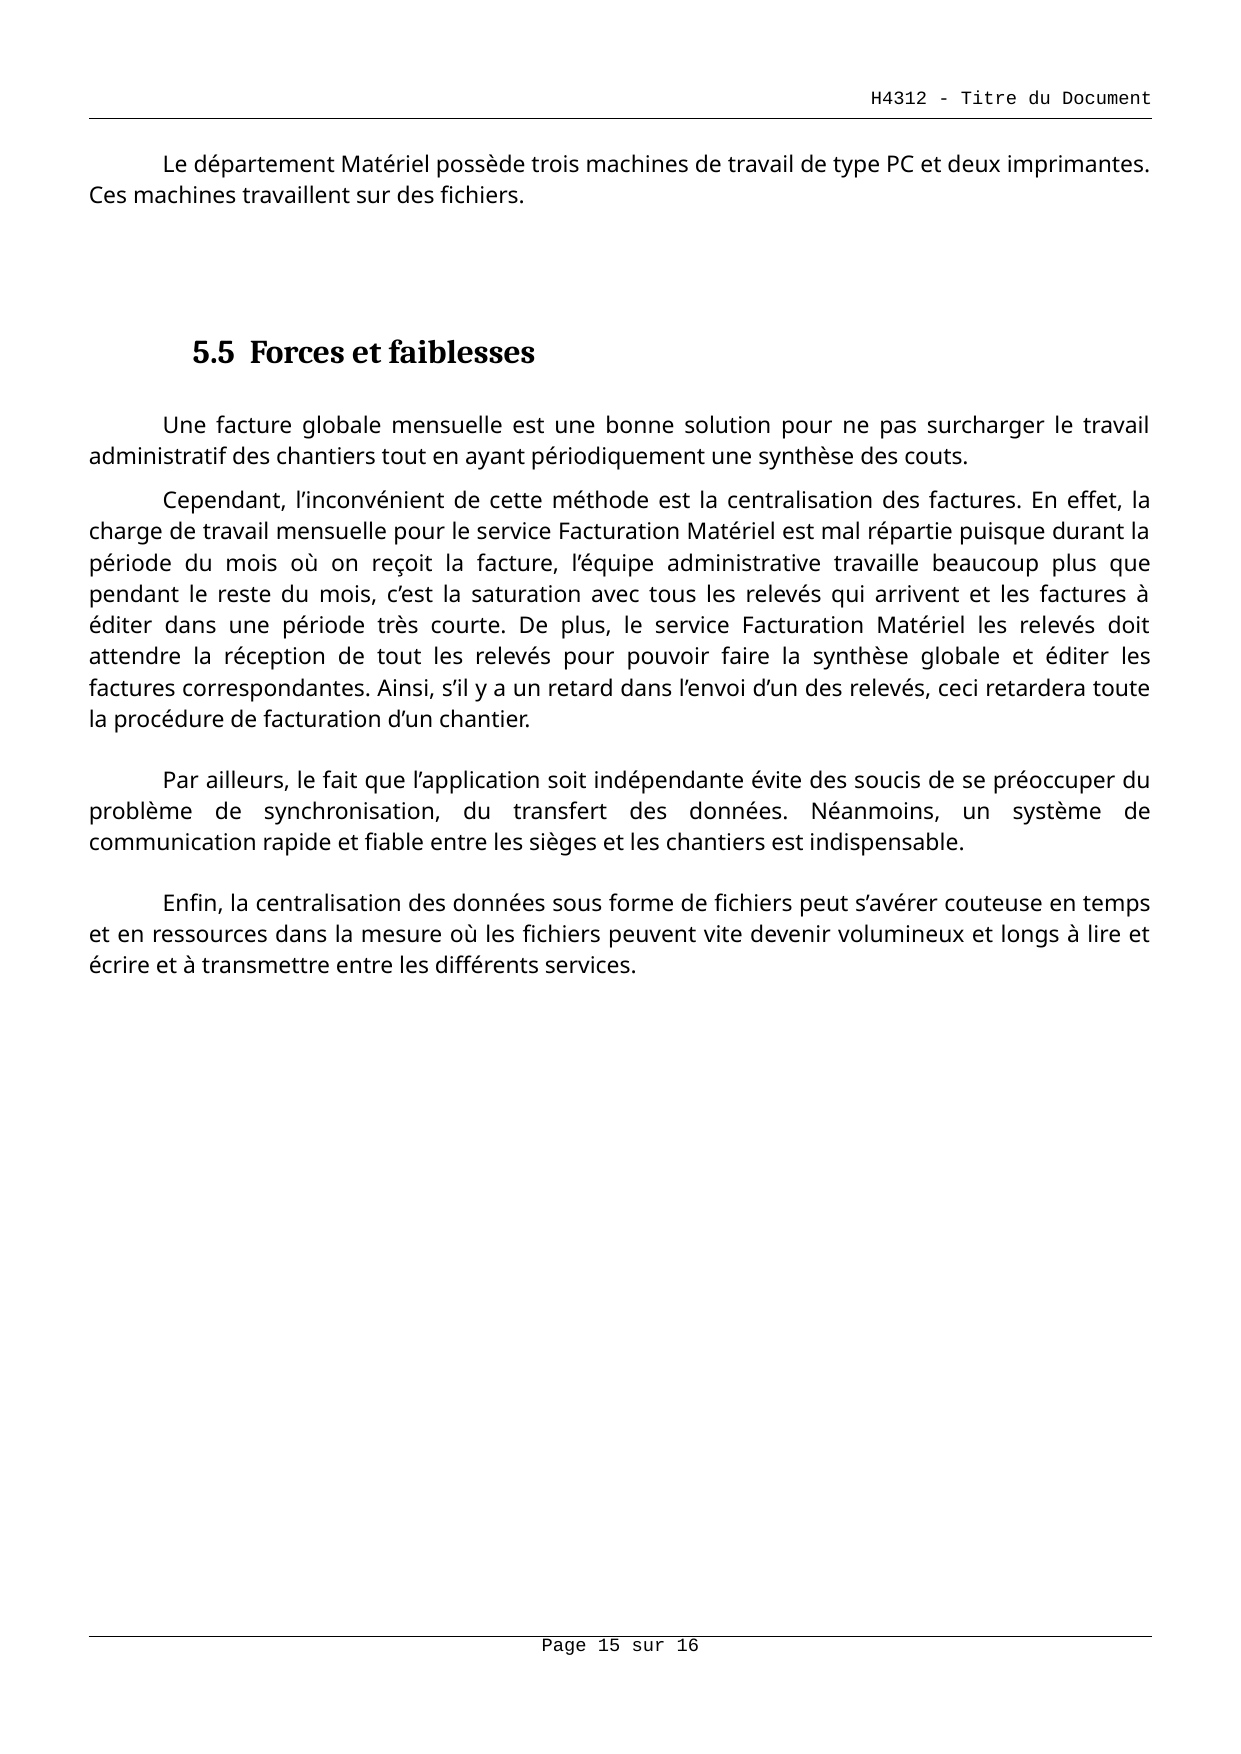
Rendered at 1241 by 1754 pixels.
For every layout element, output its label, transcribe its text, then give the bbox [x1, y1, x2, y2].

text Par ailleurs, le fait que l’application soit indépendante évite des soucis de se préoccuper du problème de synchronisation, du transfert des données. Néanmoins, un système de communication rapide et fiable entre les sièges et les chantiers est indispensable. [88, 763, 1152, 857]
text Une facture globale mensuelle est une bonne solution pour ne pas surcharger le travail administratif des chantiers tout en ayant périodiquement une synthèse des couts. [88, 409, 1152, 472]
text Enfin, la centralisation des données sous forme de fichiers peut s’avérer couteuse en temps et en ressources dans la mesure où les fichiers peuvent vite devenir volumineux et longs à lire et écrire et à transmettre entre les différents services. [88, 887, 1152, 981]
text Le département Matériel possède trois machines de travail de type PC et deux imprimantes. Ces machines travaillent sur des fichiers. [88, 147, 1152, 210]
text Cependant, l’inconvénient de cette méthode est la centralisation des factures. En effet, la charge de travail mensuelle pour le service Facturation Matériel est mal répartie puisque durant la période du mois où on reçoit la facture, l’équipe administrative travaille beaucoup plus que pendant le reste du mois, c’est la saturation avec tous les relevés qui arrivent et les factures à éditer dans une période très courte. De plus, le service Facturation Matériel les relevés doit attendre la réception de tout les relevés pour pouvoir faire la synthèse globale et éditer les factures correspondantes. Ainsi, s’il y a un retard dans l’envoi d’un des relevés, ceci retardera toute la procédure de facturation d’un chantier. [88, 484, 1152, 734]
subtitle Forces et faiblesses [133, 333, 1152, 372]
